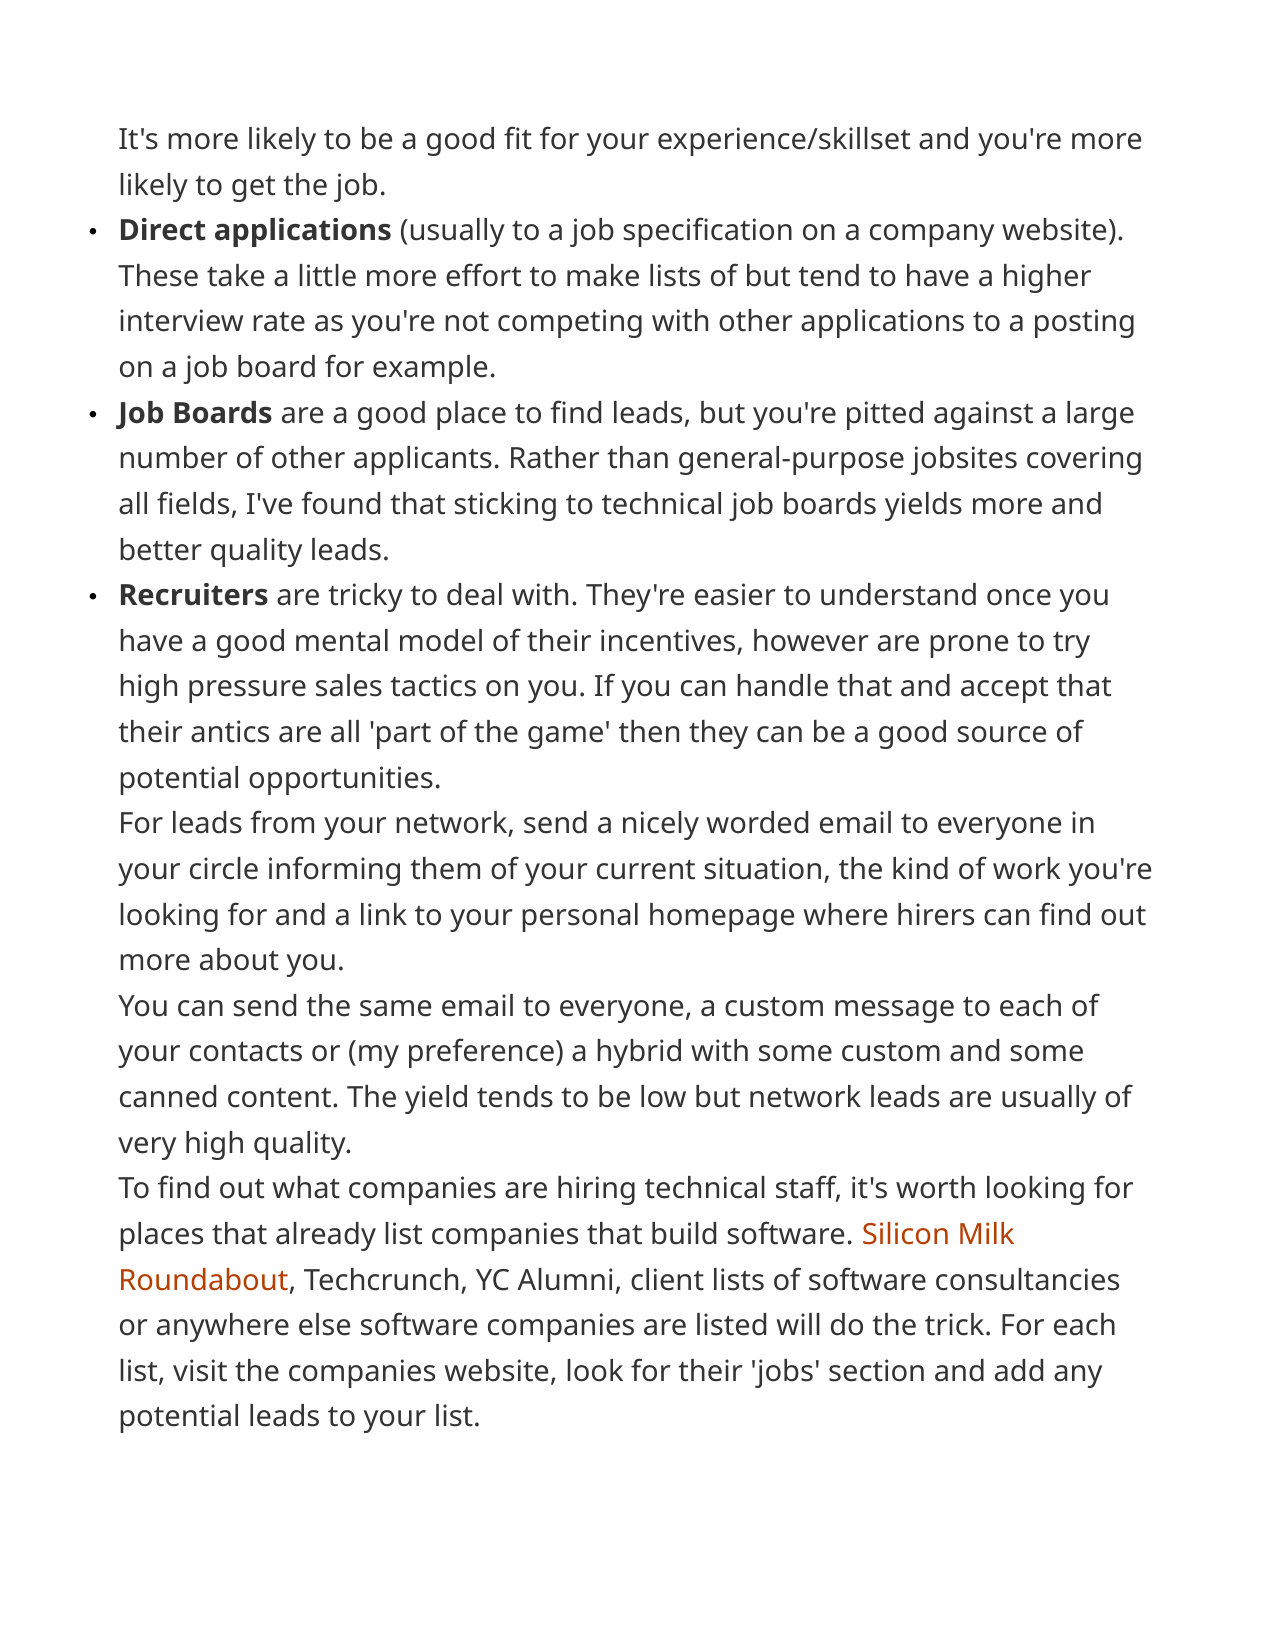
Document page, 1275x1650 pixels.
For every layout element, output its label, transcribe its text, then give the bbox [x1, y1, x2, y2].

text To find out what companies are hiring technical staff, it's worth looking for places that already list companies that build software. Silicon Milk Roundabout, Techcrunch, YC Alumni, client lists of software consultancies or anywhere else software companies are listed will do the trick. For each list, visit the companies website, look for their 'jobs' section and add any potential leads to your list. [118, 1167, 1157, 1435]
list It's more likely to be a good fit for your experience/skillset and you're more likely to get the job. [118, 118, 1157, 203]
list Recruiters are tricky to deal with. They're easier to understand once you have a good mental model of their incentives, however are prone to try high pressure sales tactics on you. If you can handle that and accept that their antics are all 'part of the game' then they can be a good source of potential opportunities. [118, 574, 1157, 797]
list Direct applications (usually to a job specification on a company website). These take a little more effort to make lists of but tend to have a higher interview rate as you're not competing with other applications to a posting on a job board for example. [118, 209, 1157, 386]
list Job Boards are a good place to find leads, but you're pitted against a large number of other applicants. Rather than general-purpose jobsites covering all fields, I've found that sticking to technical job boards yields more and better quality leads. [118, 392, 1157, 568]
text You can send the same email to everyone, a custom message to each of your contacts or (my preference) a hybrid with some custom and some canned content. The yield tends to be low but network leads are usually of very high quality. [118, 985, 1157, 1162]
text For leads from your network, send a nicely worded email to everyone in your circle informing them of your current situation, the kind of work you're looking for and a link to your personal homepage where hirers can find out more about you. [118, 802, 1157, 979]
